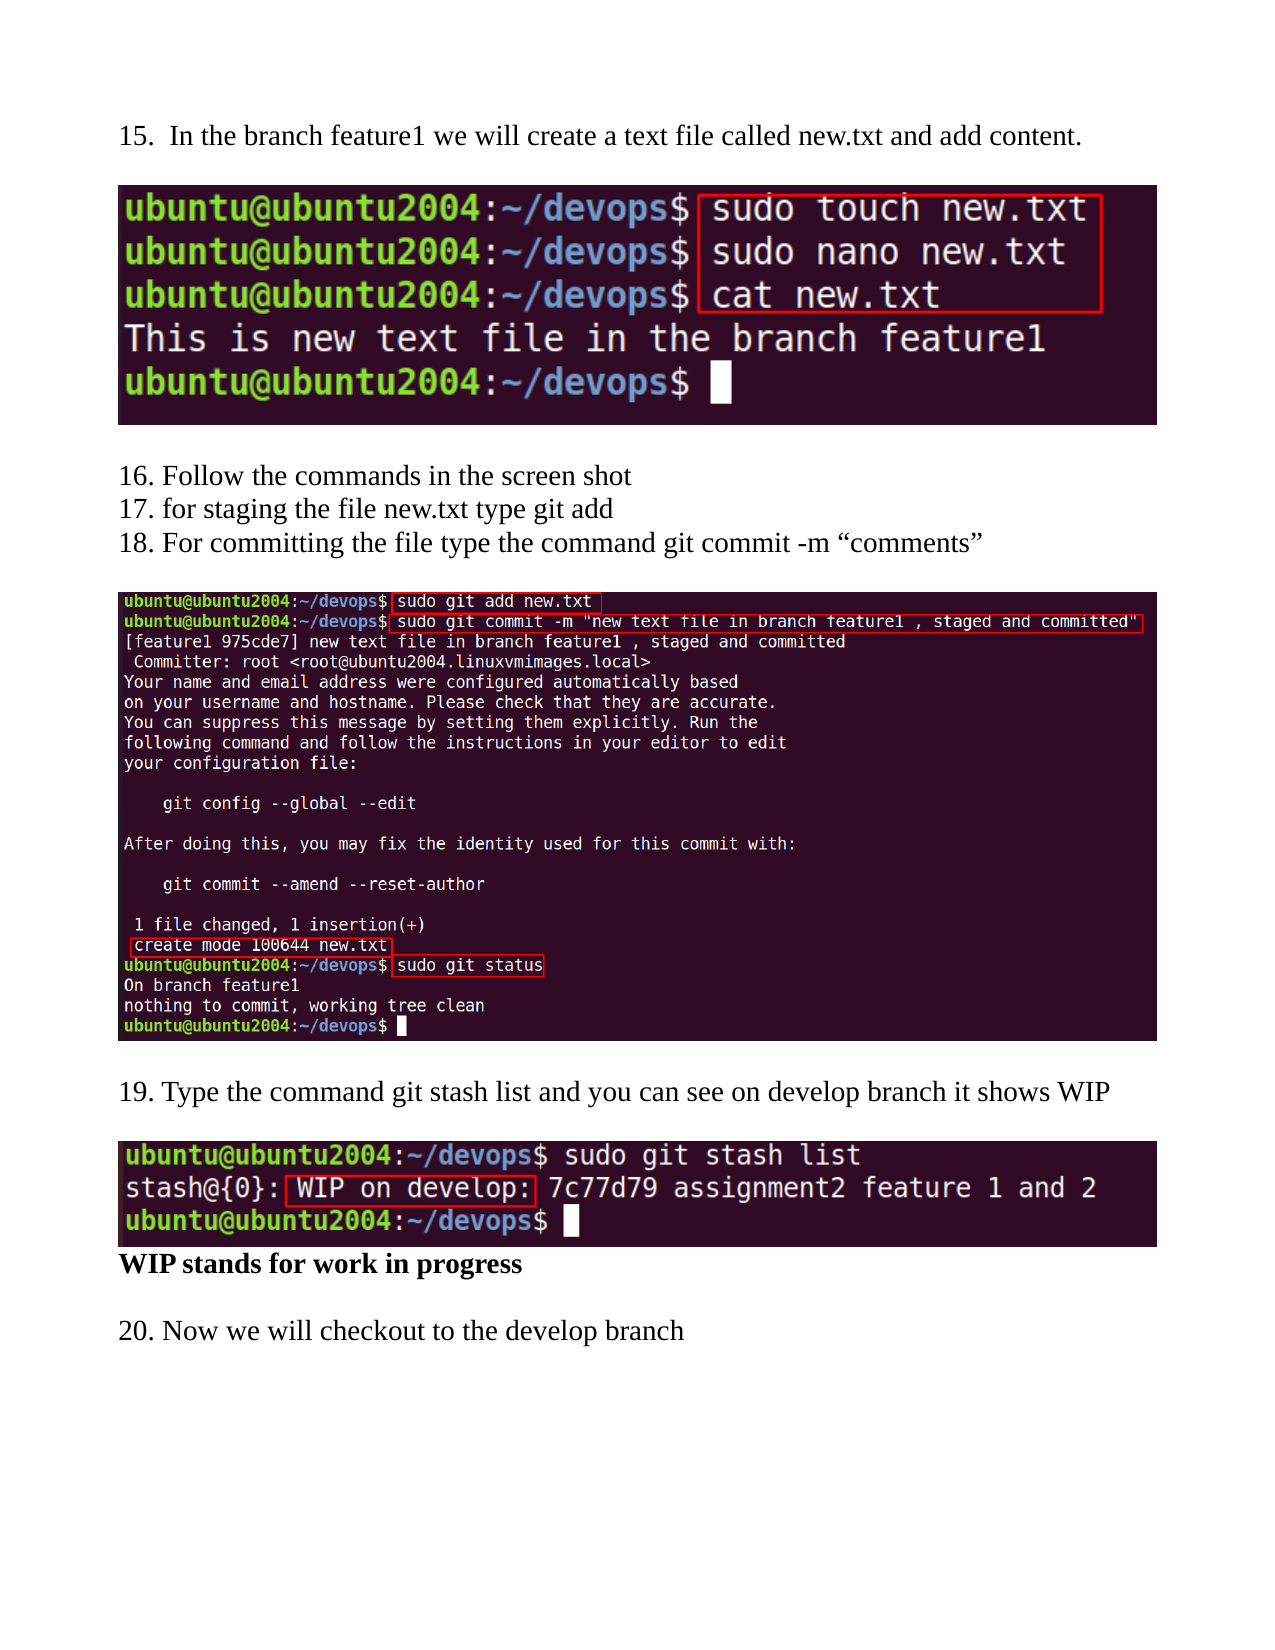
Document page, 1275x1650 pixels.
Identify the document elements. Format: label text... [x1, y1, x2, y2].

text 19. Type the command git stash list and you can see on develop branch it shows WIP [118, 1074, 1157, 1108]
picture [118, 185, 1157, 425]
text 15. In the branch feature1 we will create a text file called new.txt and add content. [118, 118, 1157, 152]
picture [118, 1141, 1157, 1247]
text 18. For committing the file type the command git commit -m “comments” [118, 525, 1157, 559]
picture [118, 592, 1157, 1041]
text 20. Now we will checkout to the develop branch [118, 1313, 1157, 1347]
text 16. Follow the commands in the screen shot [118, 458, 1157, 492]
text 17. for staging the file new.txt type git add [118, 492, 1157, 525]
text WIP stands for work in progress [118, 1247, 1157, 1280]
